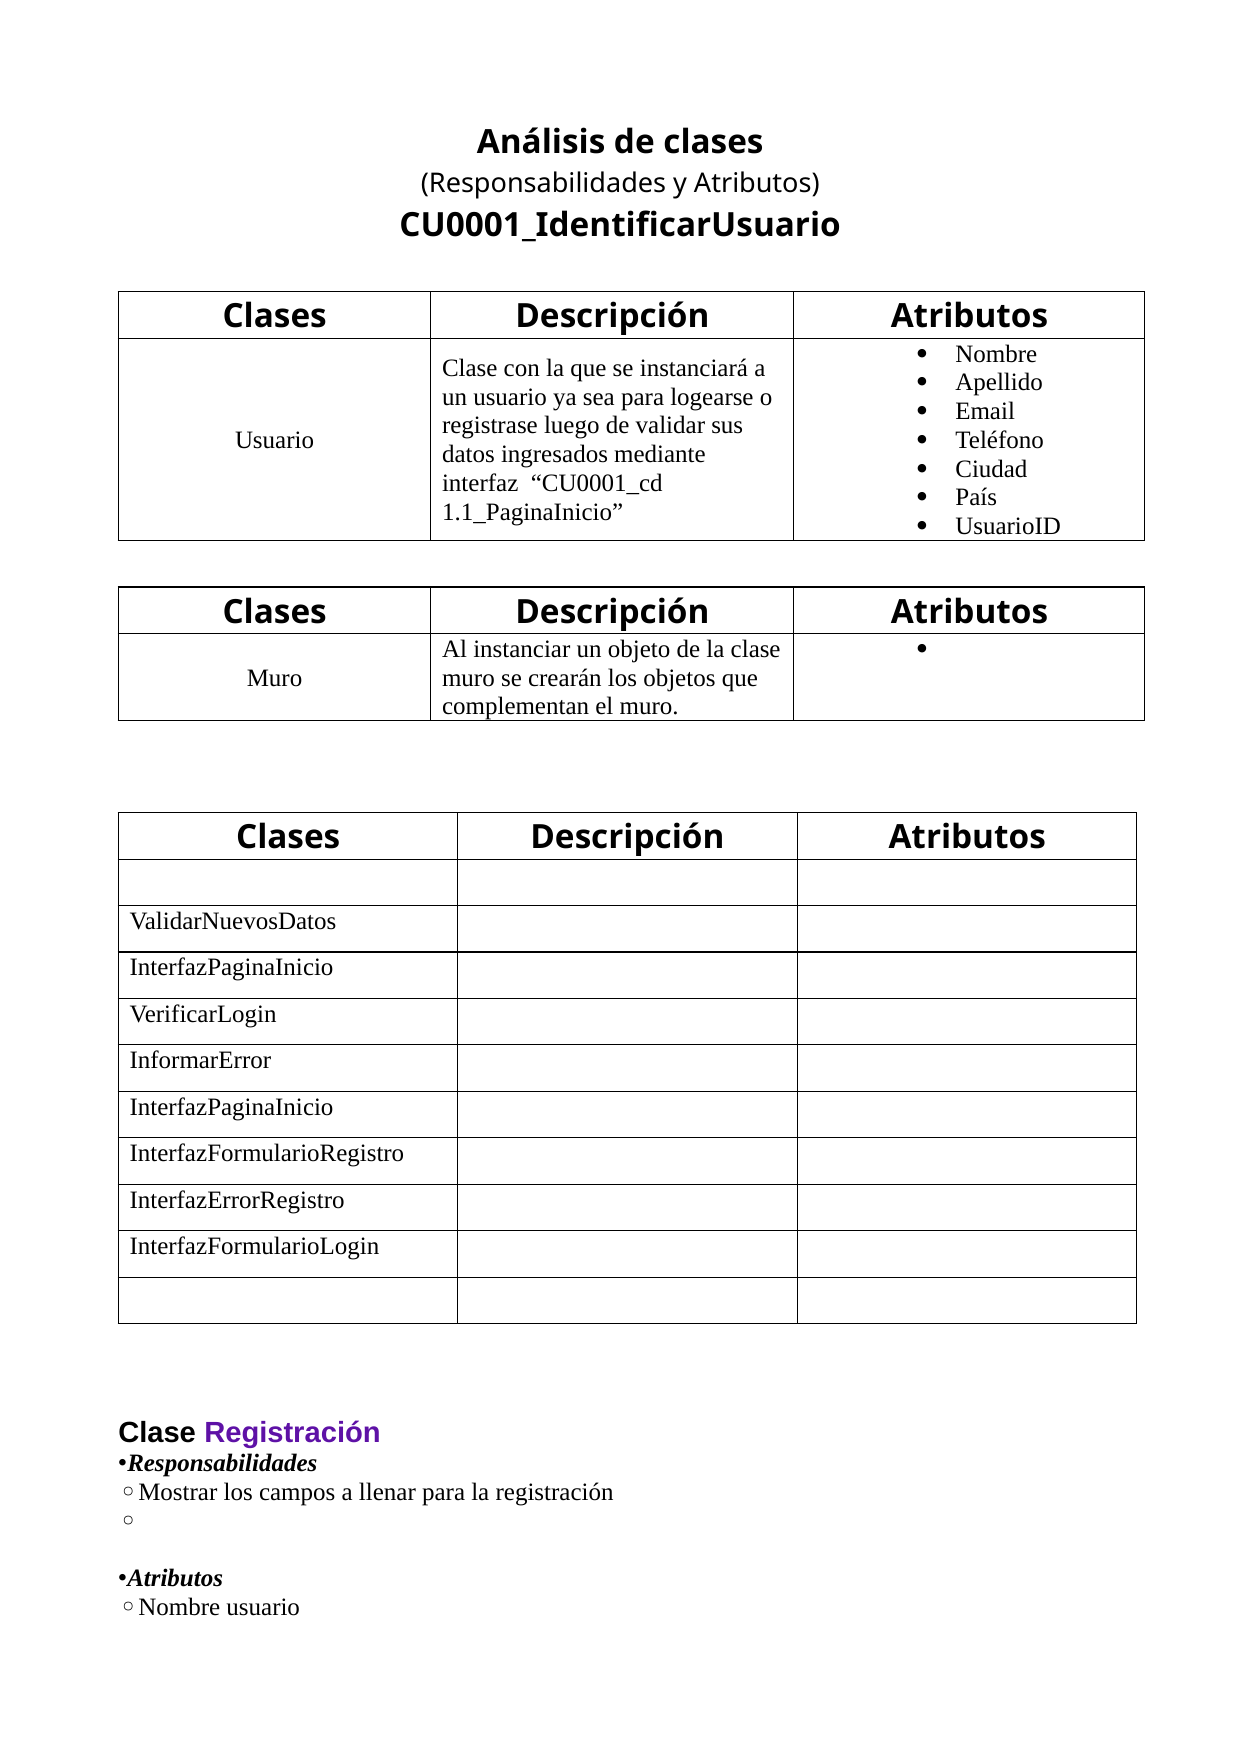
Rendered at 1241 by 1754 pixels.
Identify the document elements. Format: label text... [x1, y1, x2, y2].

table_cell InterfazErrorRegistro [119, 1185, 457, 1230]
table_cell [798, 1278, 1136, 1323]
table_cell [458, 1092, 797, 1137]
table_cell InterfazFormularioRegistro [119, 1138, 457, 1184]
table_header Descripción [458, 813, 797, 858]
table_cell [798, 1185, 1136, 1230]
table_cell [798, 860, 1136, 905]
table_cell InterfazFormularioLogin [119, 1231, 457, 1277]
table_cell [798, 1092, 1136, 1137]
table_cell [458, 1138, 797, 1184]
table_cell [458, 1278, 797, 1323]
list Nombre usuario [118, 1592, 1122, 1621]
table_header Clases [119, 588, 430, 633]
table_cell [798, 953, 1136, 998]
list Atributos [118, 1563, 1122, 1592]
table_header Descripción [431, 588, 793, 633]
table_cell [119, 1278, 457, 1323]
table_header Atributos [794, 588, 1144, 633]
table_cell Usuario [119, 339, 430, 540]
text (Responsabilidades y Atributos) [118, 163, 1122, 200]
table_cell InformarError [119, 1045, 457, 1091]
table_cell [798, 1045, 1136, 1091]
table_header Descripción [431, 292, 793, 338]
table_cell [458, 999, 797, 1044]
table_cell InterfazPaginaInicio [119, 1092, 457, 1137]
table_cell [119, 860, 457, 905]
table_cell [798, 999, 1136, 1044]
table_cell Nombre Apellido Email Teléfono Ciudad País UsuarioID [794, 339, 1144, 540]
table_cell [458, 1185, 797, 1230]
table_cell [798, 906, 1136, 951]
table_cell InterfazPaginaInicio [119, 953, 457, 998]
text Análisis de clases [118, 118, 1122, 163]
table_header Clases [119, 813, 457, 858]
table_cell Muro [119, 634, 430, 720]
table_cell Al instanciar un objeto de la clase muro se crearán los objetos que complementan el muro. [431, 634, 793, 720]
list Responsabilidades [118, 1448, 1122, 1477]
table_cell [794, 634, 1144, 720]
text CU0001_IdentificarUsuario [118, 200, 1122, 246]
table_cell [798, 1138, 1136, 1184]
table_cell [458, 1231, 797, 1277]
table_header Atributos [798, 813, 1136, 858]
table_cell [458, 860, 797, 905]
text Clase Registración [118, 1415, 1122, 1448]
table_cell [798, 1231, 1136, 1277]
table_cell [458, 953, 797, 998]
table_header Clases [119, 292, 430, 338]
table_cell VerificarLogin [119, 999, 457, 1044]
table_cell ValidarNuevosDatos [119, 906, 457, 951]
list Mostrar los campos a llenar para la registración [118, 1477, 1122, 1506]
table_cell [458, 1045, 797, 1091]
table_cell Clase con la que se instanciará a un usuario ya sea para logearse o registrase luego de validar sus datos ingresados mediante interfaz “CU0001_cd 1.1_PaginaInicio” [431, 339, 793, 540]
table_header Atributos [794, 292, 1144, 338]
table_cell [458, 906, 797, 951]
